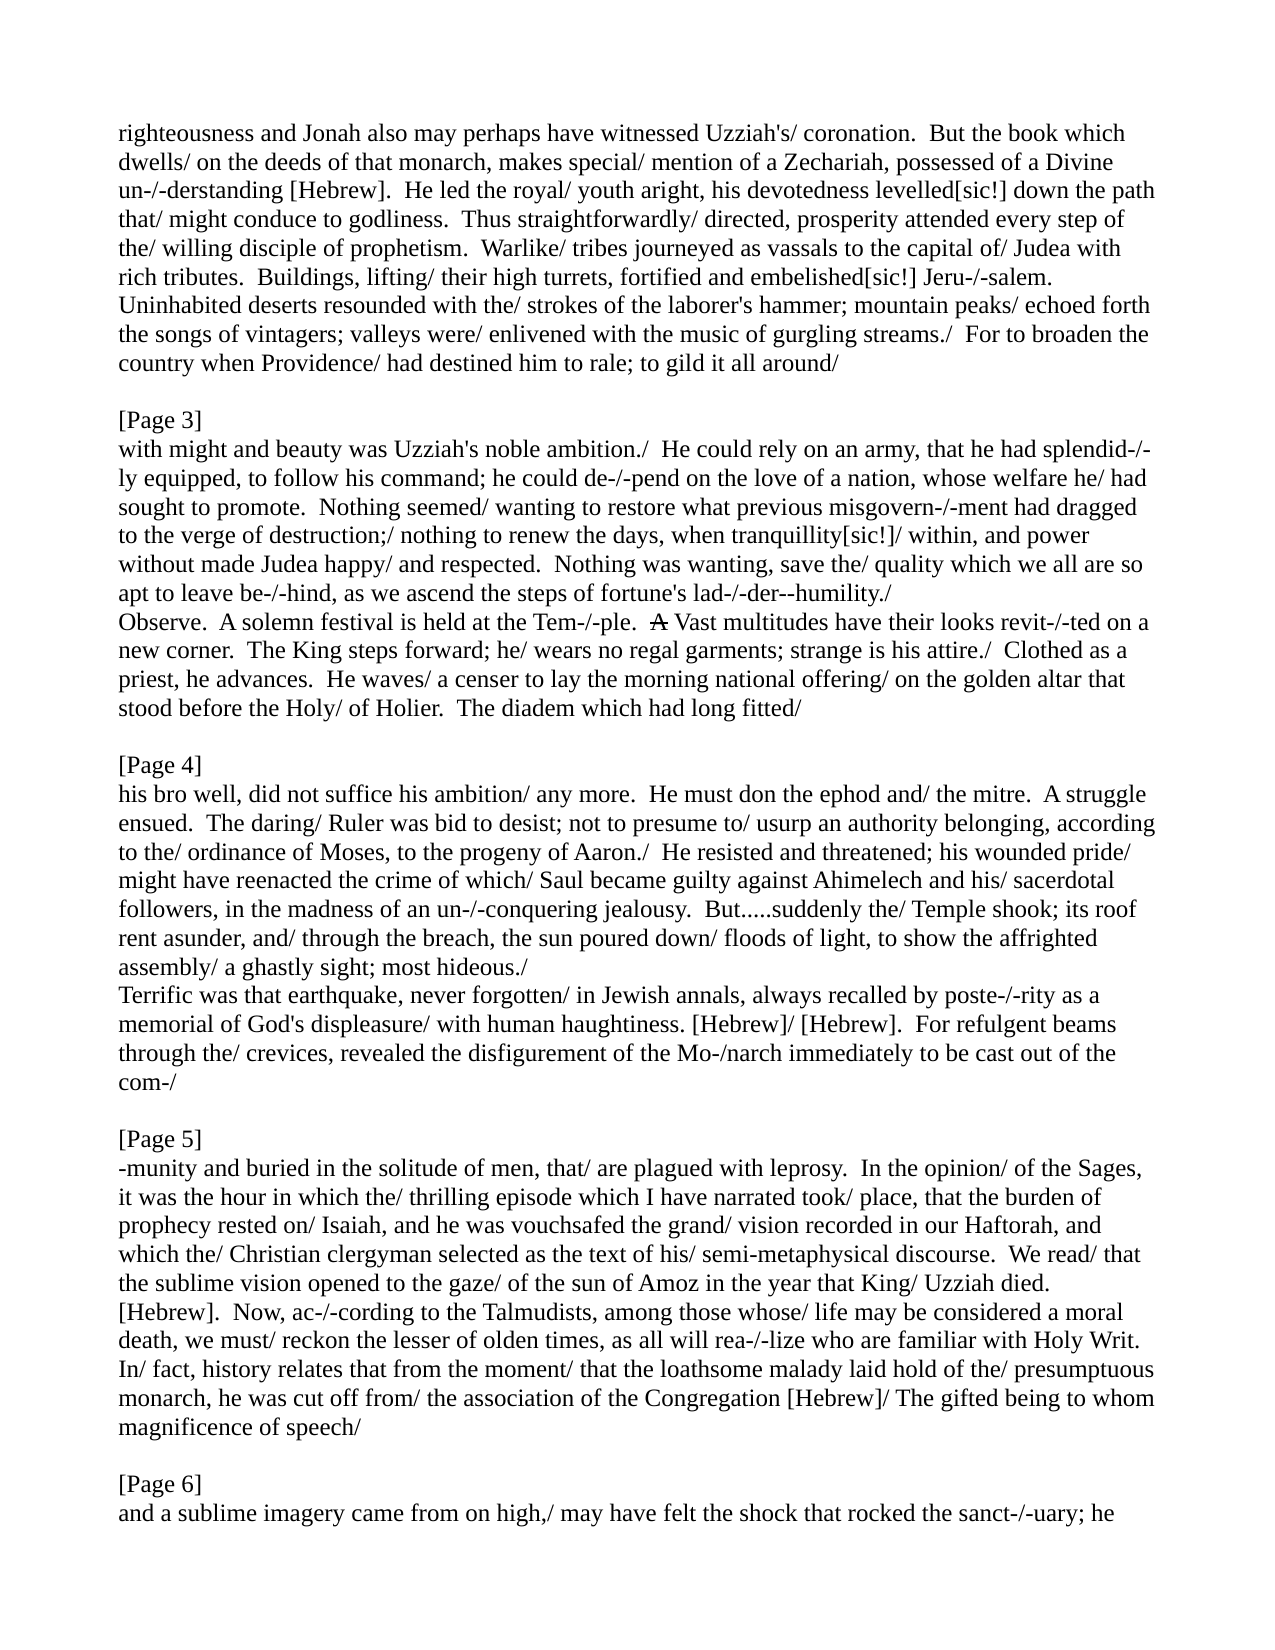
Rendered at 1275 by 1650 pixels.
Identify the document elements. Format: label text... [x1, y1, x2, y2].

text with might and beauty was Uzziah's noble ambition./ He could rely on an army, that he had splendid-/-ly equipped, to follow his command; he could de-/-pend on the love of a nation, whose welfare he/ had sought to promote. Nothing seemed/ wanting to restore what previous misgovern-/-ment had dragged to the verge of destruction;/ nothing to renew the days, when tranquillity[sic!]/ within, and power without made Judea happy/ and respected. Nothing was wanting, save the/ quality which we all are so apt to leave be-/-hind, as we ascend the steps of fortune's lad-/-der--humility./ [118, 434, 1157, 607]
text righteousness and Jonah also may perhaps have witnessed Uzziah's/ coronation. But the book which dwells/ on the deeds of that monarch, makes special/ mention of a Zechariah, possessed of a Divine un-/-derstanding [Hebrew]. He led the royal/ youth aright, his devotedness levelled[sic!] down the path that/ might conduce to godliness. Thus straightforwardly/ directed, prosperity attended every step of the/ willing disciple of prophetism. Warlike/ tribes journeyed as vassals to the capital of/ Judea with rich tributes. Buildings, lifting/ their high turrets, fortified and embelished[sic!] Jeru-/-salem. Uninhabited deserts resounded with the/ strokes of the laborer's hammer; mountain peaks/ echoed forth the songs of vintagers; valleys were/ enlivened with the music of gurgling streams./ For to broaden the country when Providence/ had destined him to rale; to gild it all around/ [118, 118, 1157, 377]
text and a sublime imagery came from on high,/ may have felt the shock that rocked the sanct-/-uary; he [118, 1498, 1157, 1527]
text Observe. A solemn festival is held at the Tem-/-ple. A Vast multitudes have their looks revit-/-ted on a new corner. The King steps forward; he/ wears no regal garments; strange is his attire./ Clothed as a priest, he advances. He waves/ a censer to lay the morning national offering/ on the golden altar that stood before the Holy/ of Holier. The diadem which had long fitted/ [118, 607, 1157, 722]
text -munity and buried in the solitude of men, that/ are plagued with leprosy. In the opinion/ of the Sages, it was the hour in which the/ thrilling episode which I have narrated took/ place, that the burden of prophecy rested on/ Isaiah, and he was vouchsafed the grand/ vision recorded in our Haftorah, and which the/ Christian clergyman selected as the text of his/ semi-metaphysical discourse. We read/ that the sublime vision opened to the gaze/ of the sun of Amoz in the year that King/ Uzziah died. [Hebrew]. Now, ac-/-cording to the Talmudists, among those whose/ life may be considered a moral death, we must/ reckon the lesser of olden times, as all will rea-/-lize who are familiar with Holy Writ. In/ fact, history relates that from the moment/ that the loathsome malady laid hold of the/ presumptuous monarch, he was cut off from/ the association of the Congregation [Hebrew]/ The gifted being to whom magnificence of speech/ [118, 1153, 1157, 1441]
text [Page 6] [118, 1469, 1157, 1498]
text [Page 4] [118, 751, 1157, 779]
text his bro well, did not suffice his ambition/ any more. He must don the ephod and/ the mitre. A struggle ensued. The daring/ Ruler was bid to desist; not to presume to/ usurp an authority belonging, according to the/ ordinance of Moses, to the progeny of Aaron./ He resisted and threatened; his wounded pride/ might have reenacted the crime of which/ Saul became guilty against Ahimelech and his/ sacerdotal followers, in the madness of an un-/-conquering jealousy. But.....suddenly the/ Temple shook; its roof rent asunder, and/ through the breach, the sun poured down/ floods of light, to show the affrighted assembly/ a ghastly sight; most hideous./ [118, 779, 1157, 981]
text Terrific was that earthquake, never forgotten/ in Jewish annals, always recalled by poste-/-rity as a memorial of God's displeasure/ with human haughtiness. [Hebrew]/ [Hebrew]. For refulgent beams through the/ crevices, revealed the disfigurement of the Mo-/narch immediately to be cast out of the com-/ [118, 981, 1157, 1096]
text [Page 5] [118, 1124, 1157, 1153]
text [Page 3] [118, 406, 1157, 434]
